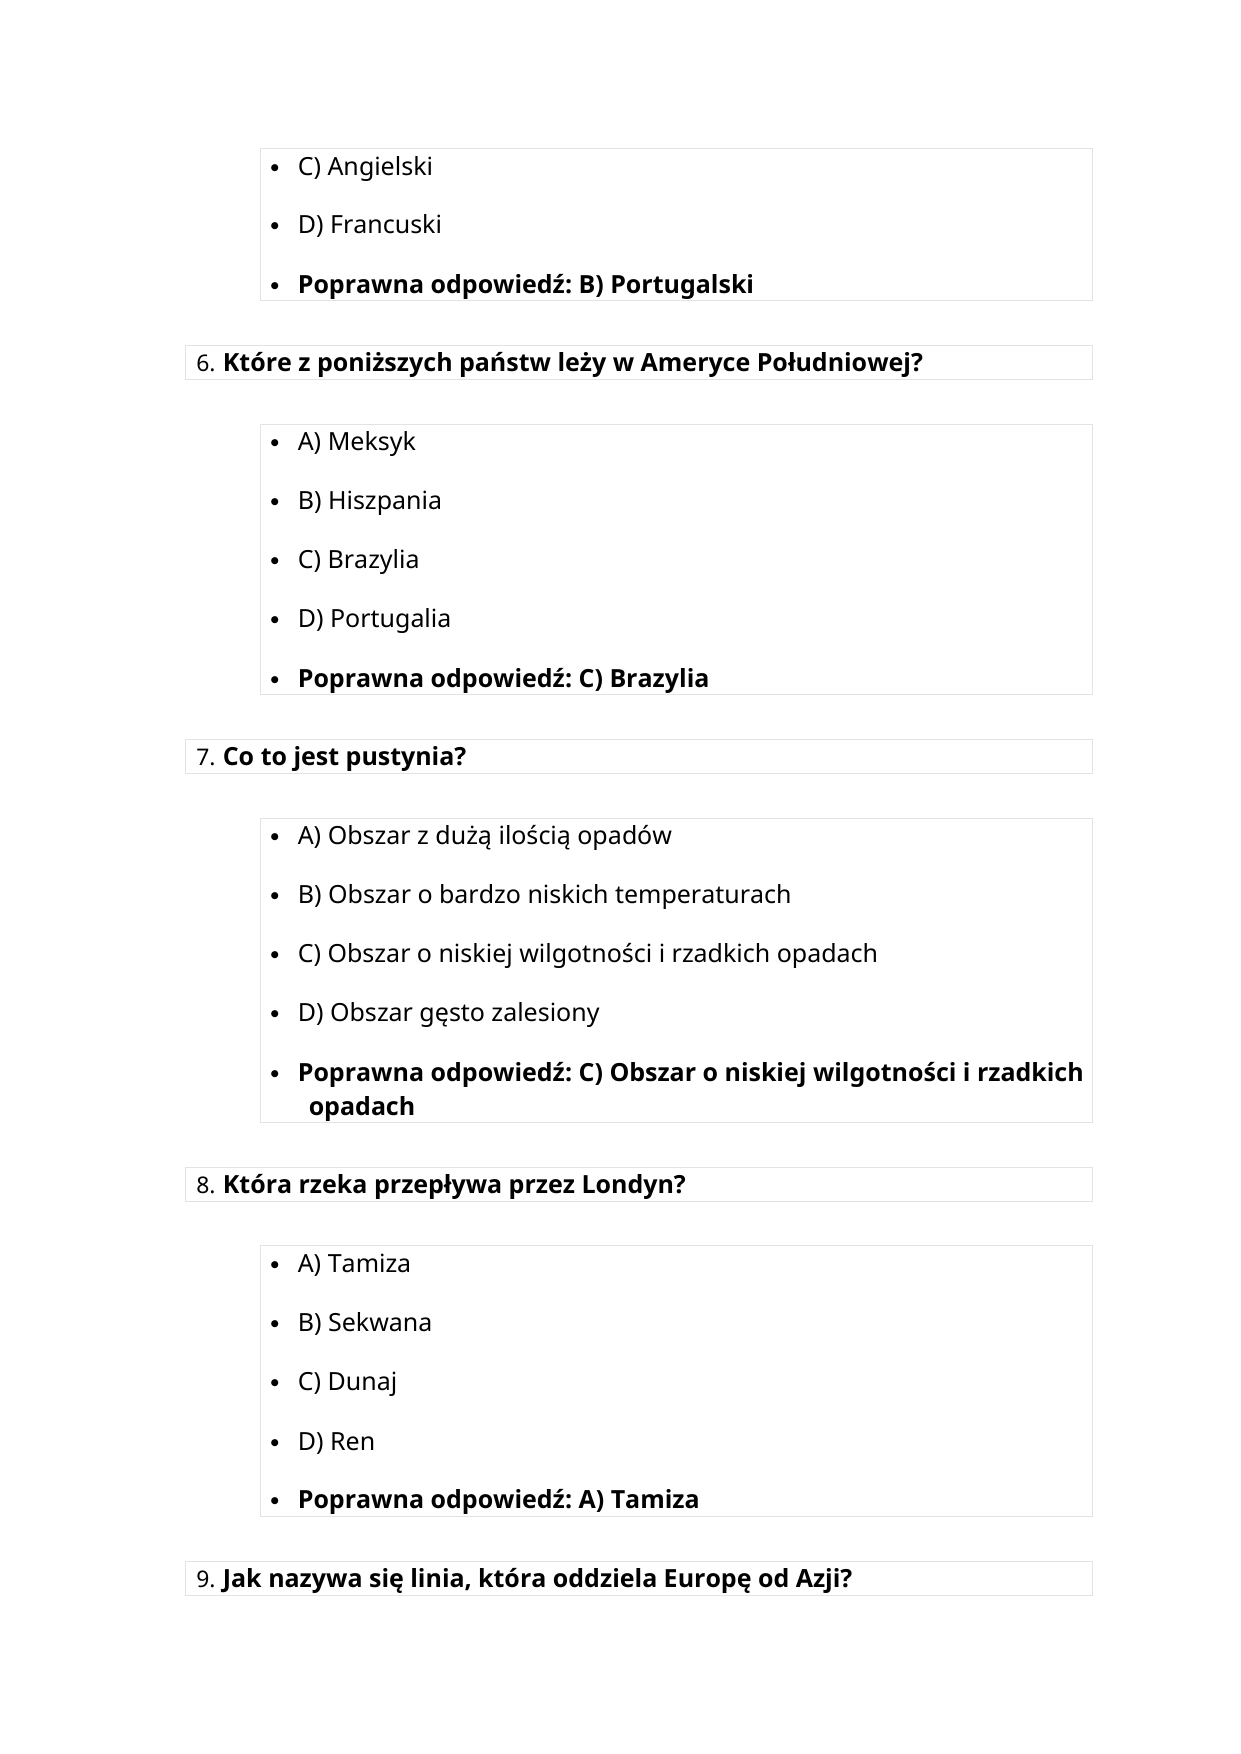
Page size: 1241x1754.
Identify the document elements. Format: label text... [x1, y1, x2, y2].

list C) Angielski [261, 149, 1092, 182]
list Poprawna odpowiedź: A) Tamiza [261, 1482, 1092, 1516]
list D) Ren [261, 1423, 1092, 1457]
list A) Meksyk [261, 425, 1092, 458]
list B) Sekwana [261, 1304, 1092, 1339]
list Która rzeka przepływa przez Londyn? [186, 1168, 1092, 1201]
list B) Obszar o bardzo niskich temperaturach [261, 876, 1092, 911]
list D) Francuski [261, 207, 1092, 241]
list C) Obszar o niskiej wilgotności i rzadkich opadach [261, 936, 1092, 970]
list A) Tamiza [261, 1246, 1092, 1280]
list B) Hiszpania [261, 482, 1092, 517]
list Które z poniższych państw leży w Ameryce Południowej? [186, 346, 1092, 379]
list C) Dunaj [261, 1363, 1092, 1398]
list Jak nazywa się linia, która oddziela Europę od Azji? [186, 1562, 1092, 1595]
list D) Obszar gęsto zalesiony [261, 994, 1092, 1029]
list Co to jest pustynia? [186, 740, 1092, 773]
list A) Obszar z dużą ilością opadów [261, 819, 1092, 852]
list Poprawna odpowiedź: C) Obszar o niskiej wilgotności i rzadkich opadach [261, 1054, 1092, 1122]
list Poprawna odpowiedź: B) Portugalski [261, 266, 1092, 300]
list Poprawna odpowiedź: C) Brazylia [261, 660, 1092, 694]
list C) Brazylia [261, 542, 1092, 576]
list D) Portugalia [261, 601, 1092, 635]
